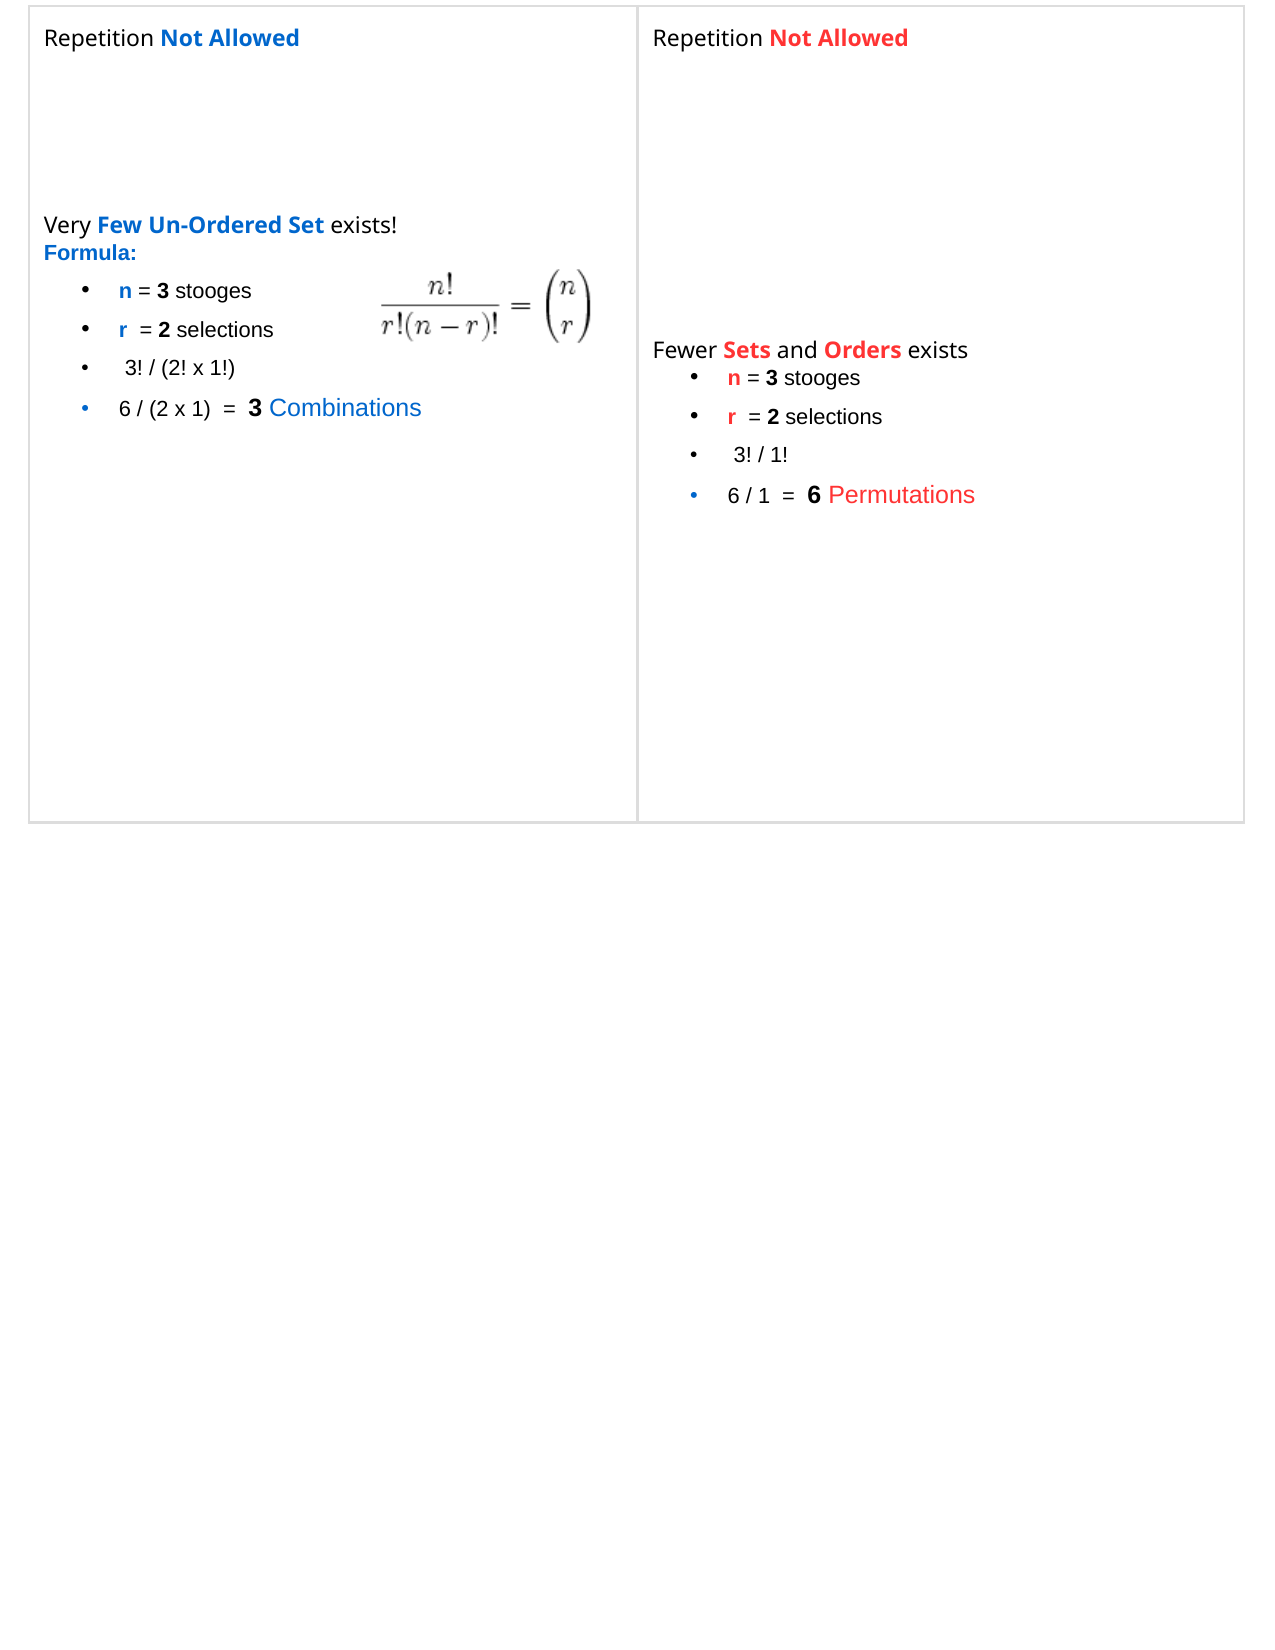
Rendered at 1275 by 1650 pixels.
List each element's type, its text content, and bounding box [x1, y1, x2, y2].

table_cell Repetition Not Allowed Fewer Sets and Orders exists n = 3 stooges r = 2 selections 3! / 1! 6 / 1 = 6 Permutations [639, 7, 1243, 821]
table_cell Repetition Not Allowed Very Few Un-Ordered Set exists! Formula: n = 3 stooges r = 2 selections 3! / (2! x 1!) 6 / (2 x 1) = 3 Combinations [30, 7, 636, 821]
picture [380, 268, 599, 346]
